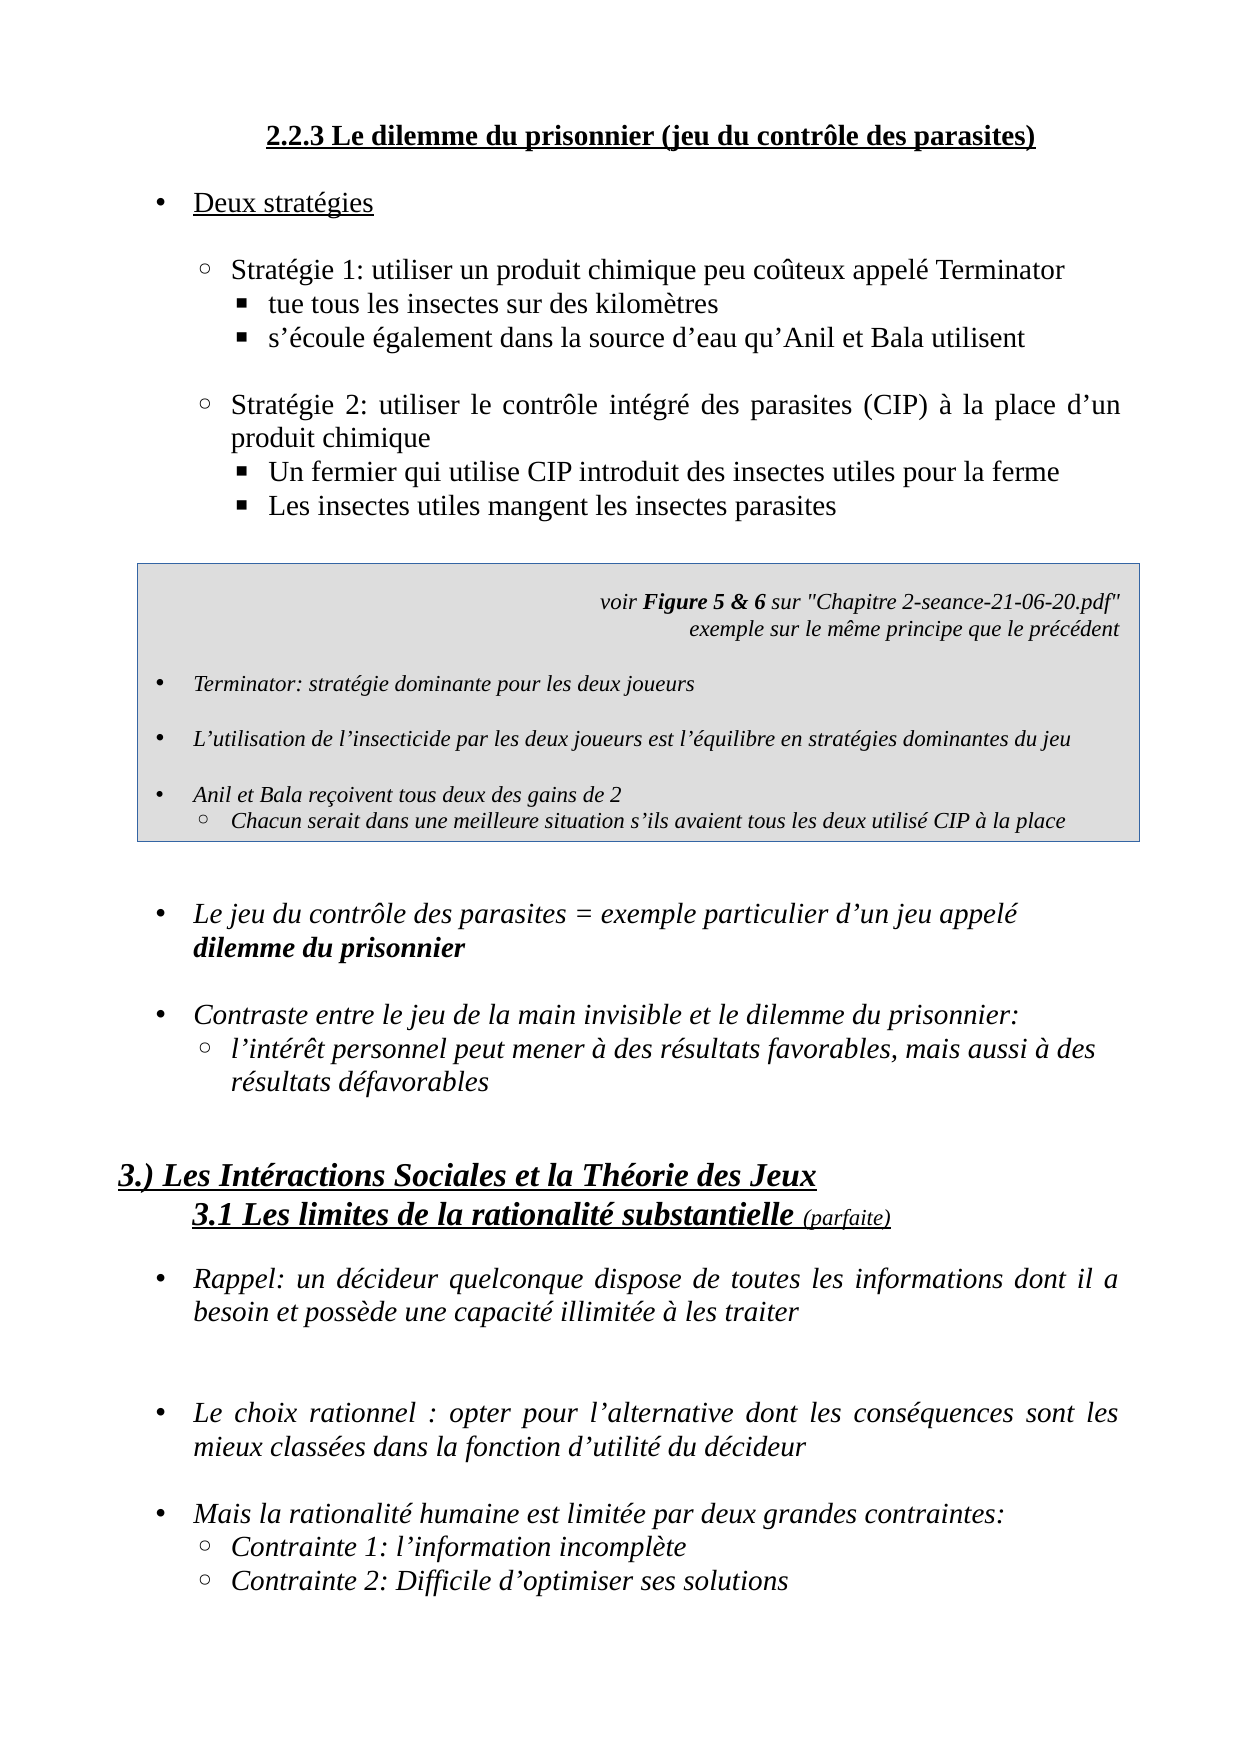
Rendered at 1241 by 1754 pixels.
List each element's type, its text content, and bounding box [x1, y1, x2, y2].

text 3.) Les Intéractions Sociales et la Théorie des Jeux [118, 1155, 1122, 1194]
list l’intérêt personnel peut mener à des résultats favorables, mais aussi à des résultats défavorables [193, 1031, 1122, 1098]
list Contrainte 2: Difficile d’optimiser ses solutions [193, 1563, 1122, 1597]
list Rappel: un décideur quelconque dispose de toutes les informations dont il a besoin et possède une capacité illimitée à les traiter [156, 1261, 1122, 1328]
list Un fermier qui utilise CIP introduit des insectes utiles pour la ferme [231, 454, 1122, 488]
list tue tous les insectes sur des kilomètres [231, 286, 1122, 320]
list Deux stratégies [156, 185, 1122, 219]
list Mais la rationalité humaine est limitée par deux grandes contraintes: [156, 1496, 1122, 1529]
list Le jeu du contrôle des parasites = exemple particulier d’un jeu appelé dilemme du prisonnier [156, 896, 1122, 963]
list Contrainte 1: l’information incomplète [193, 1529, 1122, 1563]
list Stratégie 1: utiliser un produit chimique peu coûteux appelé Terminator [193, 252, 1122, 286]
list Stratégie 2: utiliser le contrôle intégré des parasites (CIP) à la place d’un produit chimique [193, 387, 1122, 454]
list Contraste entre le jeu de la main invisible et le dilemme du prisonnier: [156, 997, 1122, 1031]
text 2.2.3 Le dilemme du prisonnier (jeu du contrôle des parasites) [118, 118, 1122, 152]
list Les insectes utiles mangent les insectes parasites [231, 488, 1122, 521]
text 3.1 Les limites de la rationalité substantielle (parfaite) [118, 1194, 1122, 1232]
list Le choix rationnel : opter pour l’alternative dont les conséquences sont les mieux classées dans la fonction d’utilité du décideur [156, 1395, 1122, 1462]
list s’écoule également dans la source d’eau qu’Anil et Bala utilisent [231, 320, 1122, 353]
